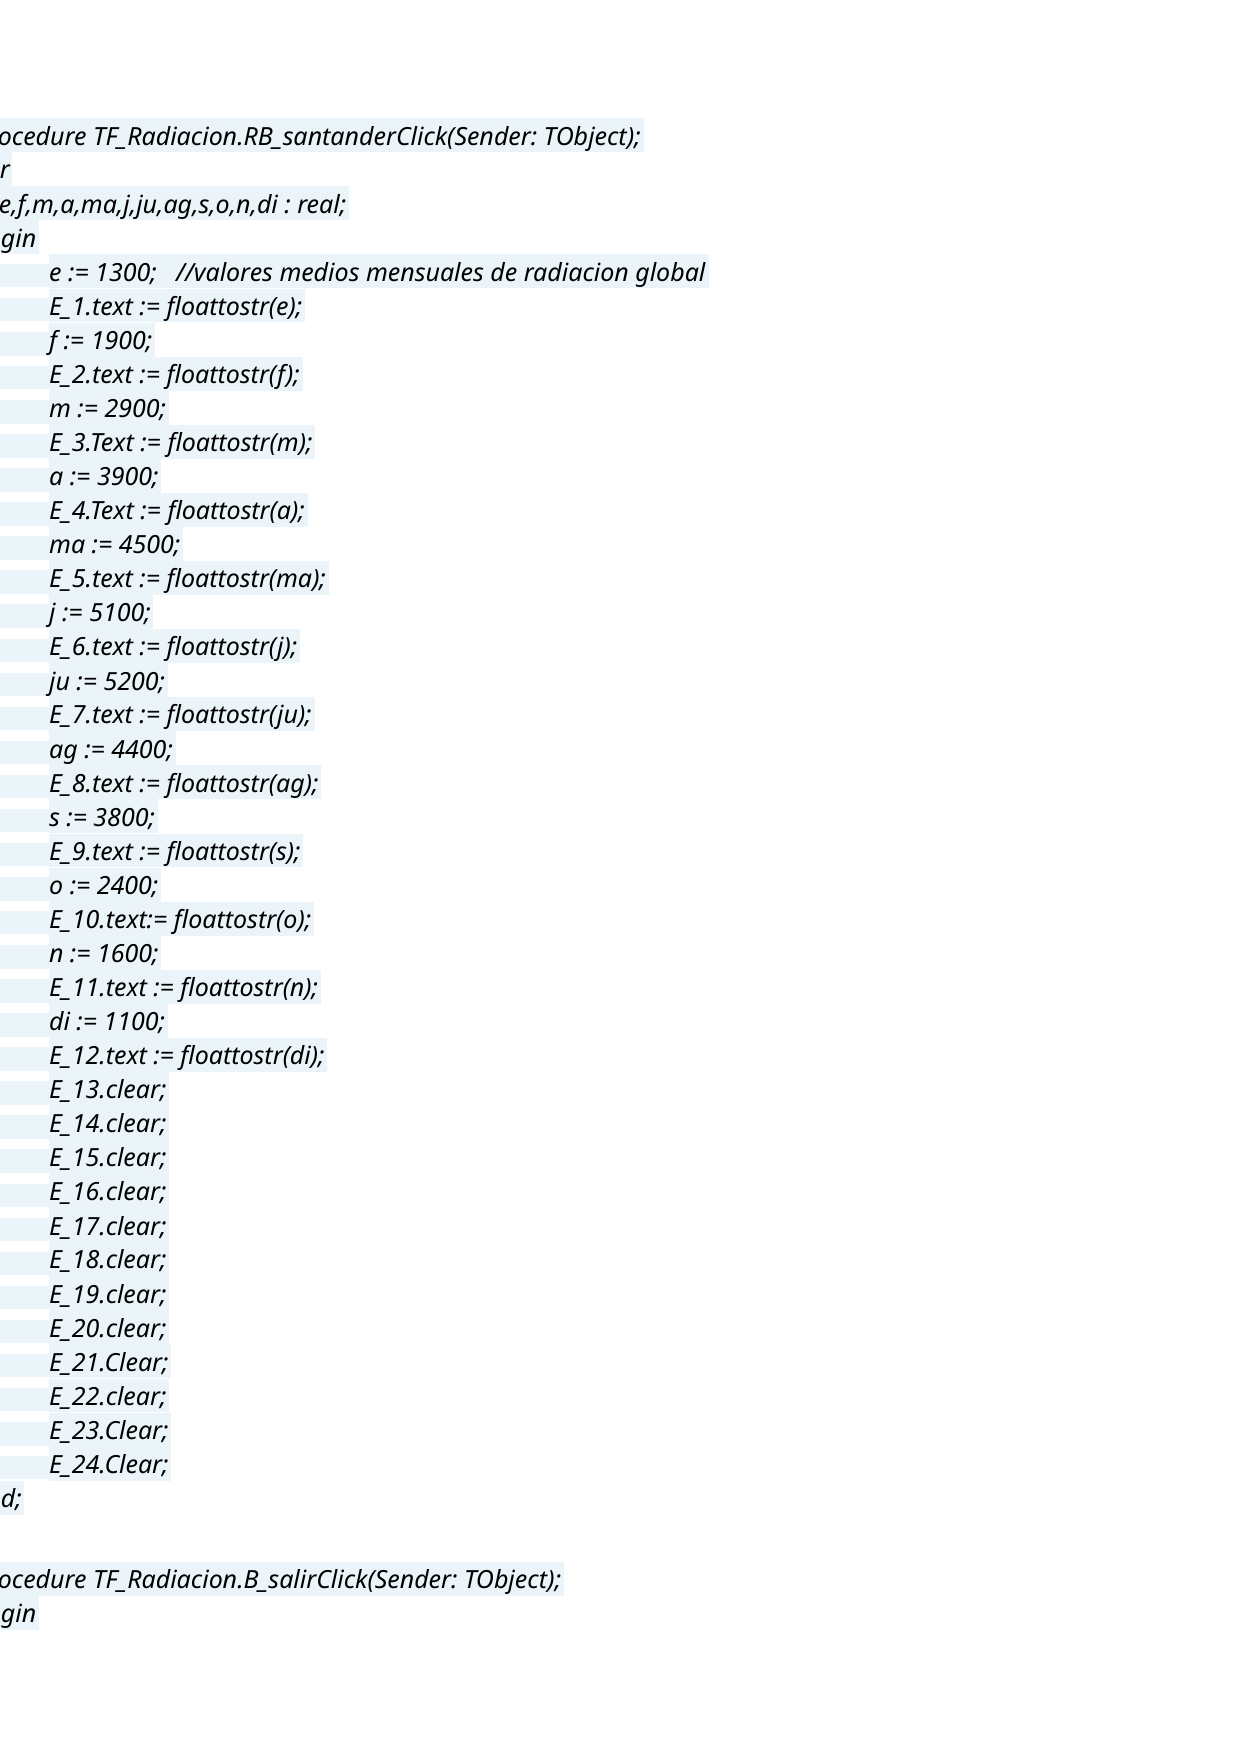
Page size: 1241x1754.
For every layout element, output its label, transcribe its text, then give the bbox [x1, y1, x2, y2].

table_header Delphi: AjpdSoft Cálculo de los parámetros de radiación Añadida a la sección Descargas la aplicación AjpdSoft Cálculo de los parámetros de radiación: este programa ha sido desarrollado para el cálculo de la declinación solar así como para calcular la posición del Sol en cualquier día del año. Permite calcular, para una latitud dada, la radiación solar sobre superficie plana o inclinada en la capa exterior de la atmósfera. Los resultados se pueden guardar en fichero de texto, consultar en pantalla o copiar al portapapeles). Liberamos el código fuente - source code en Borland Delphi 6 100% Open Source. Información del cálculo de los parámetros de radiación solar. Características más importantes de AjpdSoft Cálculo de los parámetros de radiación. AjpdSoft Cálculo de los parámetros de radiación en funcionamiento. Instalación y configuración de AjpdSoft Cálculo de los parámetros de radiación. Datos técnicos de AjpdSoft Cálculo de los parámetros de radiación. A quién va dirigida AjpdSoft Cálculo de los parámetros de radiación. Anexo. Ejemplo de cálculos resultantes tras pulsar en "Informe Cálculos". Código fuente (source code) de la aplicación completa. Artículos relacionados. Créditos. Información del cálculo de los parámetros de radiación solar Con el programa pueden obtener datos de radiación para cualquier día del año. Se ha de introducir la latitud del lugar del que se quieren obtener dichos datos, así como la inclinación de la superficie si es que la tuviera, y el día que del que se quiere obtener los resultados. Pulsando el botón Calcular una vez introducidos los datos se obtendrá la DECLINACIÓN SOLAR proveniente de la expresión propuesta por Spencer: De la posición del Sol, los datos obtenidos hacen referencia a la siguiente figura: α es la altura solar. Ψ es el azimut. θz es el ángulo cenital. W, es el ángulo solar y corresponde a la trayectoria del sol, 0º al mediodía. La hora del lugar será aproximadamente una hora más en verano y dos en invierno de la hora solar. La radiación solar en el espacio se mide en valor diario medio resultante de la expresión donde Isc es la constante solar y E0, la corrección de la órbita de la tierra: Con el programa también se obtiene el valor de radiación difusa a partir de datos mensuales de radiación global. El programa incluye los datos de tres localidades y se usa para ello el índice de transparencia diario, que relaciona estas radiaciones, (Kd=Gd/Ids) y se aplica la correlación del Método de Page: D/G=1.00-1.13Kd. Características más importantes de AjpdSoft Cálculo de los parámetros de radiación Aplicación de muy sencillo manejo, muy fácil e intuitiva, todas las opciones están en una misma ventana. La aplicación ha sido desarrollada en el lenguaje de programación Borland Delphi 6. No necesita instalación, es suficiente con ejecutar el fichero calculosradiacion.exe. Calcula la declinación solar, posición del Sol en cualquier día del año, calcula la radiación solar sobre superficie plana y sobre superficie inclinada. Muestra gráficas de los valores medios mensuales de radiación difusa y global de las localidades elegidas. Muestra los cálculos obtenidos en pantalla y permite guardarlos en fichero de texto. AjpdSoft Cálculo de los parámetros de radiación en funcionamiento Esta aplicación o programa informático permite calcular la declinación solar según la posición del Sol en cualquier día del año. Se obtiene así mismo para una latitud dada (gadros, minutos y segundos) la radiación solar sobre una superficie plana en la capa exterior de la atmósfera, medida en vatios hora por metro cuadrado. También puede calcular la radiación para una superficie inclinada (según los grados de inclinación). AjpdSoft Cálculo de los parámetros de radiación calcula, para una hora solar dada, la posición del sol según sus ángulos. La aplicación incluye los datos de los valores emdios mensuales de radiación difusa para tres localidades de las que se disponen datos de radiación global: Almería, Madrid y Santander. Calcula para estas localidades la componente difusa de dicha radiación, basado en el Método de Page, y en función de la radiación total que se recibe para esas localidades, de donde dichas radiaciones extraterrestres se han calculado con el propio programa. En primer lugar, para introducir los datos conocidos marcaremos el chec "Introducir Datos", introduciremos latitud norte (que la aplicación podrá calcular automáticamente en función de los grados, minutos y segundos), los grados de inclinación, el día del año (podremos obtener los días automáticamente para determinadas fechas: Solsticio de Verano: el 21 de junio (día 172 en fecha juliana). Equinoccio de Otoño: el 23 de septiembre (día 266 en fecha juliana). Solsticio de Invierno: el 21 de diciembre (día 355 en fecha juliana). Equinoccio de Primavera: el 31 de marzo (día 80 en fecha juliana). O bien pulsamos los botones para cada uno de estos días del año o bien pulsamos en el desplegable del calendario y seleccionamos el día que deseemos, pulsaremos el botón "Añadir Fecha Indicada" para calcular el día del año de la fecha indicada (fecha juliana). Una vez introducidos los datos conocidos pulsaremos "Calcular" para que la aplicación realice los cálculos automáticos de: declinación en grados, altura solar al mediodía, ángulo cenital, ángulo de salida del sol, salida para superficie inclinada, amanecer, duración del día, anochecer, radiación solar diaria extraterreste (Mh/m2), radiación diaria sobre la superficie inclinada (Wh/m2): Seleccionando en "Valores demdios mensuales de radiación difusa" la localidad (Almería, Madrid o Santander) y pulsando en "Hallar" la aplicación calculará los valores medios de radiación difusa por cada mes: Pulsando el botón "Mostrar gráfica" podremos ver una gráfica comparativa de según los distintos valores de radiación media mensual tanto global cómo difusa por localidad: La aplicación permite exportar el gráfico a bmp (imagen), mostrar una vista previa para seleccionar las opciones antes de la impresión (impresora, márgenes, posición, etc.) o imprimirlo directamente en la impresora predeterminada. En "Posición del Sol", introduciendo la hora, los minutos y los segundos, la aplicación calculará el ángulo horario, el azimut y la altura solar: Pulsando en el botón "Informe Cálculos" podremos ver los cálculos realizados en el cuadro de texto para copiarlos al portapapeles o bien, pulsando en el botón "Guardar Informe" podremos guardarlos en fichero de texto: Seleccionando una carpeta y un nombre de fichero se guardarán los datos de los cálculos de radiación: Ejemplo de cálculos resultantes tras pulsar en "Informe Cálculos". Instalación y configuración de AjpdSoft Cálculo de los parámetros de radiación Podéis descargar el programa con el código fuente (freeware, gratuito) desde esta URL: Descarga gratuita (freeware) de AjpdSoft Cálculo de los parámetros de radiación Para el correcto funcionamiento sólo es necesario el fichero calculosradiacion.exe, el resto de ficheros corresponden al código fuente y no son necesarios para su ejecución. La aplicación no necesita instalación, el fichero calculosradiacion.exe se puede ejecutar directamente. Datos técnicos de AjpdSoft Cálculo de los parámetros de radiación Esta aplicación ha sido desarrollada en el lenguaje de programación Borland Delphi 6. Guarda los cálculos realizados en un fichero de texto plano sin formato (txt). Si eres desarrollador de software y te has registrado en nuestra web (si aún no te has registrado puedes hacerlo desde aquí gratuitamente) puedes descargar el código fuente 100% Open Source (completo y totalmente gratuito) en Borland (ahora Codegear) Delphi 6: AjpdSoft Cálculo de los parámetros de radiación (Código fuente Open Source en Borland Delphi 6) AjpdSoft Cálculo de los parámetros de radiación ha sido testeada y funciona correctamente en equipos con sistemas operativos: Windows 98, Windows XP, Windows 2000 Server, Windows Server 2003, Windows Vista y Windows Seven (7). A quién va dirigida AjpdSoft Cálculo de los parámetros de radiación La aplicación va dirigida a ingenieros y trabajadores que quieran montar placas solares, permite calcular determinados parámetros útiles para el correcto montaje de las placas solares. Anexo Ejemplo de cálculos resultantes tras pulsar en "Informe Cálculos": IMFORME DE CÁLCULOS: FECHA: 25/12/2009 Número de día del año: 359 Latitud del lugar: 3.06806 Grados Latitud Norte Superficie plana y superficie inclinada 2 grados Declinación del día -23.398 grados ALTURA SOLAR AL MEDIODIA: 63.534 GRADOS Ángulo cenital: 26.466 grados ÁNGULO DE SALIDA DEL SOL: 88.671 GRADOS Salida sol para superfie inclinada: 88.671 grados AMANECER: 6.09 Horas antes del mediodía DURACIÓN DEL DÍA: 11.82 Horas ANOCHECER: 17.91 Horas desde el mediodía Radiación solar diaria extraterrestre de 9530.39 Wh/m2 Radiación solar diaria extraterrestre sobre superficie inclinada de 9774.15 Wh/m2 Código fuente (source code) de la aplicación completa: unit radiacion; {$R WinXP.res} interface uses Windows, Messages, SysUtils, Variants, Classes, Graphics, Controls, Forms, Dialogs,shellapi, StdCtrls, ComCtrls, Buttons, dateutils, ExtCtrls, Math, jpeg, series, ThemeMgr; type TF_Radiacion = class(TForm) Notas: TPageControl; TabSheet1: TTabSheet; TabSheet2: TTabSheet; gb_Radiacion: TGroupBox; Label1: TLabel; Label2: TLabel; Label3: TLabel; Label4: TLabel; Label5: TLabel; Label6: TLabel; Label7: TLabel; Label9: TLabel; Label10: TLabel; Label11: TLabel; Label12: TLabel; Label13: TLabel; Label14: TLabel; Label15: TLabel; Label8: TLabel; Label16: TLabel; E_1: TEdit; E_2: TEdit; E_3: TEdit; E_4: TEdit; E_5: TEdit; E_6: TEdit; E_12: TEdit; E_11: TEdit; E_10: TEdit; E_9: TEdit; E_8: TEdit; E_7: TEdit; E_24: TEdit; E_23: TEdit; E_22: TEdit; E_21: TEdit; E_20: TEdit; E_19: TEdit; RB_almeria: TRadioButton; RB_madrid: TRadioButton; RB_santander: TRadioButton; Button1: TButton; E_18: TEdit; E_17: TEdit; E_16: TEdit; E_15: TEdit; E_14: TEdit; E_13: TEdit; B_informe: TButton; B_Guardar: TButton; B_salir: TButton; M_resultados: TMemo; GB_datos: TGroupBox; B_calcular: TButton; P_fecha: TPanel; L_dia: TLabel; E_numeroDedia: TEdit; DTP_fecha: TDateTimePicker; B_anadirFecha: TButton; B_solsticioVerano: TButton; B_equinoccioOtono: TButton; B_SolsticioInvierno: TButton; B_EquinoccioPrimavera: TButton; P_latitud: TPanel; LE_Latitud: TLabeledEdit; LE_grados: TLabeledEdit; LE_minutos: TLabeledEdit; LE_Segundos: TLabeledEdit; CB_grados: TCheckBox; B_convertirLatitud: TButton; LE_Inclinacion: TLabeledEdit; CB_datos: TCheckBox; P_resultados: TGroupBox; L_alturaSolar: TLabel; L_alturaCenital: TLabel; L_resultado: TLabel; L_angulosalidaSol: TLabel; L_DuracionDia: TLabel; L_fecha: TLabel; L_horaSalidaSol: TLabel; L_horaPuestasol: TLabel; L_anguloSalidaInclinada: TLabel; L_radiacionInclinada: TLabel; L_radiacionExtra: TLabel; E_declinacion: TEdit; E_radiacionInclinada: TEdit; E_radiacion: TEdit; GB_posicionSol: TGroupBox; L_azimut: TLabel; L_alturaDelSol: TLabel; L_anguloSolar: TLabel; L_segundos: TLabel; L_hora: TLabel; L_minutos: TLabel; E_segundos: TEdit; CB_posicionDelSol: TCheckBox; B_Posicion: TButton; LE_azimut: TLabeledEdit; LE_alturaSolar: TLabeledEdit; LE_anguloSolar: TLabeledEdit; E_Hora: TEdit; E_minutos: TEdit; SaveDialog1: TSaveDialog; Image1: TImage; Image2: TImage; btGrafica: TButton; LWEB: TLabel; ThemeManager1: TThemeManager; procedure B_calcularClick(Sender: TObject); procedure CB_gradosClick(Sender: TObject); procedure B_convertirLatitudClick(Sender: TObject); procedure CB_datosClick(Sender: TObject); procedure B_anadirFechaClick(Sender: TObject); procedure B_solsticioVeranoClick(Sender: TObject); procedure FormCreate(Sender: TObject); procedure B_equinoccioOtonoClick(Sender: TObject); procedure B_SolsticioInviernoClick(Sender: TObject); procedure B_EquinoccioPrimaveraClick(Sender: TObject); procedure CB_posicionDelSolClick(Sender: TObject); procedure B_PosicionClick(Sender: TObject); procedure Button1Click(Sender: TObject); procedure RB_almeriaClick(Sender: TObject); procedure RB_madridClick(Sender: TObject); procedure RB_santanderClick(Sender: TObject); procedure B_salirClick(Sender: TObject); procedure B_informeClick(Sender: TObject); procedure B_GuardarClick(Sender: TObject); procedure btGraficaClick(Sender: TObject); procedure LWEBClick(Sender: TObject); private { Private declarations } public { Public declarations } end; var F_Radiacion: TF_Radiacion; implementation uses grafica; {$R *.dfm} procedure TF_Radiacion.B_calcularClick(Sender: TObject); var i,j,k,di,numerodeldia : integer; t,de,dec,w,l,Lrad,wgrad,DurDia,alfa,alfaGrad,altCen,salSol,finSol,beta,w2, w2grad,betaRad, E0,Iod,Iod2: real; declinacion,anguloSolar,angulosolargrados,duracionDia,alturaSol, alturaCenital,salidaSolar,puestasol,AngulosolarInclinacion,radiaciondiaria, radiacionDiariaInclinada : string; begin val(LE_Latitud.text,l,i); val(E_numeroDedia.Text,di,j); val(LE_Inclinacion.text,beta,k); if (i<>0) or (j<>0) or (k<>0) then begin if i<>0 then begin showmessage('Introduzca correctamente la latitud del lugar'); LE_Latitud.clear; LE_Latitud.setfocus; end; if j<>0 then begin Showmessage('Introduzca el día del año deseado'); B_anadirFecha.setfocus; end; if k<>0 then begin showmessage('Introduzca un valor correcto'); LE_Inclinacion.setfocus; end; end else begin if (l>90) or (l<0) then begin showmessage('El valor de latitud ha de estar comprendido entre 0º y 90º'); LE_Latitud.Clear; LE_Latitud.setfocus; end else begin B_informe.Enabled := true; numerodeldia := dayoftheyear(DTP_fecha.date); E_numeroDedia.text := inttostr(numerodeldia); L_fecha.caption := 'FECHA: '+datetostr(dtp_fecha.DateTime); t := 2*pi*((di-1)/365); //es el número de día del año de := 0.006918-0.399912*cos(t)+0.070257*sin(t)-0.006758*cos(2*t)+0.000907*sin(2*t) -0.002697*cos(3*t)+0.00148*sin(3*t); // da el valor de la declinacion en el día pedido dec := de*(180/pi); // pasa de radianes a grados str(dec:6:3,declinacion); E_declinacion.Text := declinacion; CB_posicionDelSol.Enabled := true; B_calcular.setfocus; Lrad := ((l*pi)/180); //pone la latitud en radianes w := arcCos(-tan(Lrad)*tan(de)); //angulo solar para la salida del sol cuando alfa = 0 wgrad := w*180/pi; // pone el ángulo de salida del sol en grados str(w:6:3,angulosolar); str(wgrad:6:3,angulosolargrados); L_angulosalidaSol.Caption := 'ÁNGULO DE SALIDA DEL SOL: '+ anguloSolarGrados+' GRADOS'; if (beta<0) or (beta>90) then begin showmessage('La inclinación ha de estar comprendida entre 0 y 90 grados'); LE_Inclinacion.text := '0'; end; betaRad := (beta*pi)/180; w2 := arcCos(-tan(Lrad-betaRad)*tan(de)); //angulo de salida para una superficie inclinada w2grad :=w2*180/pi; str(w2grad:6:3,AngulosolarInclinacion); if (w2 <= w) then // El angulo de salida para sup. inclinada será el mínimo entre w2 y w L_anguloSalidaInclinada.Caption := 'Salida para superfie inclinada: ' + anguloSolarInclinacion+' grados'; if (w2 > w) then L_anguloSalidaInclinada.Caption := 'Salida sol para superfie inclinada: '+ anguloSolarGrados+' grados'; Durdia := (wgrad*2)/15; //duración de un día, 2veces el ángulo salida del sol entre 15 grados que dura cada hora str(durdia:6:2,duracionDia); L_DuracionDia.caption := 'DURACIÓN DEL DÍA: '+duracionDia+' Horas'; SalSol := 12-(durDia/2); str(salsol:6:2,salidaSolar); L_horaSalidaSol.caption := 'AMANECER: '+salidasolar+' Hora Solar'; finSol:= 12+(durDia/2); str(finsol:6:2,puestaSol); L_horaPuestaSol.caption := 'ANOCHECER: '+puestasol+' Hora Solar'; alfa := arcSin(sin(Lrad)*sin(de)+cos(Lrad)*cos(de)*1); //altura solar al mediodía, cosw=1 alfaGrad := alfa*180/pi; str(alfagrad:8:3,alturaSol); L_alturaSolar.Caption := 'ALTURA SOLAR AL MEDIODIA: '+alturaSol+' GRADOS'; altCen := 90-alfaGrad; //el ángulo cenital es complementario de la altura solar str(altCen:8:3,alturacenital); L_alturaCenital.Caption := 'Ángulo cenital: '+alturaCenital+' grados'; E0 := 1+0.03333*cos(2*pi*numerodeldia/365); //radiación global diaria exterior de la admosfera. Iod := (24/pi)*1367*E0*(w*sin(de)*sin(Lrad)+cos(de)*cos(Lrad)*sin(w)); str(Iod:6:2,radiaciondiaria); E_radiacion.text := radiaciondiaria; if (w2 <= w) then //para superficie inclinada se usa el mínimo entre w y w2 Iod2 := (24/pi)*1367*E0*(w2*sin(de)*sin(Lrad-betaRad)+cos(de)*cos(Lrad-betaRad)*sin(w2)); str(Iod2:6:2,radiacionDiariaInclinada); E_radiacionInclinada.text := radiacionDiariaInclinada; if (w2 > w) then Iod2 := (24/pi)*1367*E0*(w*sin(de)*sin(Lrad-betaRad)+cos(de)*cos(Lrad-betaRad)*sin(w)); str(Iod2:6:2,radiacionDiariaInclinada); E_radiacionInclinada.text := radiacionDiariaInclinada; end; end; end; procedure TF_Radiacion.CB_gradosClick(Sender: TObject); begin If CB_grados.checked then begin LE_Latitud.clear; LE_grados.enabled := true; LE_grados.setfocus; LE_minutos.enabled := true; LE_Segundos.enabled := true; B_convertirlatitud.Enabled := true; end else begin LE_grados.enabled := false; LE_minutos.enabled := false; LE_Segundos.enabled := false; B_convertirlatitud.Enabled := false; LE_grados.clear; LE_minutos.clear; LE_Segundos.clear; end; end; procedure TF_Radiacion.B_convertirLatitudClick(Sender: TObject); var g,s,m : integer; r : real; resultado : string; i,j,k : integer; begin val(LE_grados.text,g,i); val(LE_minutos.text,m,j); val(LE_Segundos.Text,s,k); if (i<>0) or (j<>0) or (k<>0) then begin showmessage('Introduzca valores válidos'); LE_grados.setfocus; end else begin r := g+(m/60)+(s/3600); str(r:8:5,resultado); LE_Latitud.Text := resultado; end; end; procedure TF_Radiacion.CB_datosClick(Sender: TObject); begin If CB_datos.checked then begin LE_Inclinacion.Enabled := true; B_calcular.Enabled := true; CB_grados.enabled := true; LE_Latitud.enabled := true; L_dia.Enabled := true; DTP_fecha.enabled := true; B_anadirFecha.enabled := true; B_solsticioVerano.enabled := true; B_SolsticioInvierno.enabled := true; B_equinoccioOtono.enabled := true; B_EquinoccioPrimavera.enabled := true; end else begin LE_Inclinacion.enabled := false; B_calcular.Enabled := false; CB_grados.enabled := false; LE_Latitud.enabled := false; DTP_fecha.enabled := false; B_anadirFecha.enabled := false; B_solsticioVerano.enabled := false; B_SolsticioInvierno.enabled := false; B_equinoccioOtono.enabled := false; B_EquinoccioPrimavera.enabled := false; CB_posicionDelSol.enabled := false; L_dia.Enabled := false; CB_posicionDelSol.Checked := false; end; end; procedure TF_Radiacion.B_anadirFechaClick(Sender: TObject); var dia : TDatetime; d : integer; begin dia := DTP_fecha.date; d := DayOfTheYear(dia); E_numeroDedia.Text := inttostr(d); B_calcular.setfocus; end; procedure TF_Radiacion.B_solsticioVeranoClick(Sender: TObject); var solsticioVer : TDatetime; d : integer; begin solsticioVer := strtodate('21/06/2009'); DTP_fecha.date := solsticioVer; d := dayoftheyear(solsticioVer); E_numeroDedia.Text := inttostr(d); end; procedure TF_Radiacion.FormCreate(Sender: TObject); begin DTP_fecha.date := now; end; procedure TF_Radiacion.B_equinoccioOtonoClick(Sender: TObject); var equinoccioOto : TDatetime; d : integer; begin equinoccioOto := strtodate('23/09/2009'); DTP_fecha.date := equinoccioOto; d := dayoftheyear(equinoccioOto); E_numeroDedia.Text := inttostr(d); end; procedure TF_Radiacion.B_SolsticioInviernoClick(Sender: TObject); var solsticioInv : TDatetime; d : integer; begin solsticioInv := strtodate('21/12/2009'); DTP_fecha.date := solsticioInv; d := dayoftheyear(solsticioInv); E_numeroDedia.Text := inttostr(d); end; procedure TF_Radiacion.B_EquinoccioPrimaveraClick(Sender: TObject); var equinoccioPri : TDatetime; d : integer; begin equinoccioPri := strtodate('21/03/2009'); DTP_fecha.date := equinoccioPri; d := dayoftheyear(equinoccioPri); E_numeroDedia.Text := inttostr(d); end; procedure TF_Radiacion.CB_posicionDelSolClick(Sender: TObject); begin if CB_posicionDelSol.Checked then begin B_Posicion.enabled := true; E_segundos.enabled := true; E_hora.enabled := true; E_minutos.enabled := true; L_azimut.Enabled := true; L_alturaDelSol.enabled := true; L_anguloSolar.enabled:= true; L_segundos.Enabled := true; L_hora.Enabled := true; L_minutos.Enabled := true; E_Hora.setfocus; end else begin E_Hora.enabled := false; E_segundos.enabled := false; E_minutos.enabled := false; B_Posicion.enabled := false; L_segundos.Enabled := false; L_azimut.Enabled := false; L_alturaDelSol.enabled := false; L_anguloSolar.enabled := false; L_hora.Enabled := false; L_minutos.Enabled := false; end; end; procedure TF_Radiacion.B_PosicionClick(Sender: TObject); var h,m,s,hs,w,wgrad,alfa,alfaGrad,L,Lrad,de,deRad,azi,aziGrad : real; i,j,k: integer; angulosolar,azimut,alturaSolar : string; begin val(E_Hora.text,h,i); val(E_minutos.text,m,j); val(E_segundos.text,s,k); if (i<>0) or (j<>0) or (k<>0) then begin showmessage('Introduzca valores horarios correctos'); E_hora.setfocus; end else begin if (E_declinacion.text = '') then begin showmessage('Debe introducir el día en que desea calcular la posicion del sol'); B_anadirFecha.SetFocus; end else begin if (h<0) or (h>23) or (m<0)or (m>59) or (s<0) or (s>59) then begin showmessage('Introduzca valores adecuados: hora entre 0 y 23; '+ 'minutos y segundos entre 0 y 59'); E_hora.SetFocus; end else begin Hs := h+m/60+s/3600; // nos da la hora solar en decimal w := (hs-12)*pi/12; // ángulo solar en radianes wgrad := (hs-12)*180/12; // ángulo solar en grados: 1 hora = 15 grados str(wgrad:6:2,angulosolar); LE_anguloSolar.Text := angulosolar; val(E_declinacion.text,de,i); // coge el valor de la declinacion para ese día val(LE_Latitud.text,l,i); // coge el valor de la latidud del lugar Lrad := l*pi/180; // latitud en radianes DeRad := de*pi/180; // declinacion en radianes //calcula altura solar a cualquier hora alfa := arcSin(sin(Lrad)*sin(DeRad)+cos(Lrad)*cos(DeRad)*cos(w)); alfaGrad := alfa*180/pi; str(alfagrad:8:3,alturaSolar); LE_alturaSolar.Text := alturaSolar; if (Hs = 12) then LE_azimut.text := '0.00' else begin // calcula el azimut en radianes Azi := arcCos((sin(alfa)*sin(LRad)-sin(deRad))/(cos(alfa)*cos(LRad))); AziGrad := azi*180/pi; // azimut en grados str(azigrad:6:2,azimut); LE_azimut.text := azimut; end; end; end; end; end; procedure TF_Radiacion.Button1Click(Sender: TObject); var e,f,m,a,ma,j,ju,ag,s,o,n,di,e2,f2,m2,a2,ma2,j2,ju2,ag2,s2,o2,n2,di2, k1,k2,k3,k4,k5,k6,k7,k8,k9,k19,k10,k11,k12,d1,d2,d3,d4,d5,d6,d7,d8,d9,d10,d11,d12 : real; begin if RB_almeria.Checked then begin e := 2800; //valores medios mensuales de radiacion global E_1.text := floattostr(e); f := 3600; E_2.text := floattostr(f); m := 5100; E_3.Text := floattostr(m); a := 5700; E_4.Text := floattostr(a); ma := 6600; E_5.text := floattostr(ma); j := 7200; E_6.text := floattostr(j); ju := 7100; E_7.text := floattostr(ju); ag := 6500; E_8.text := floattostr(ag); s := 5500; E_9.text := floattostr(s); o := 4200; E_10.text:= floattostr(o); n := 3000; E_11.text := floattostr(n); di := 2500; E_12.text := floattostr(di); e2 := 4700; //valores de radiacion en la atmosfera para el día 15 de cada mes f2 := 6204; m2 := 8014; a2 := 9851; ma2 := 11064; j2 := 11585; ju2 := 11364; ag2 := 10420; s2 := 8846; o2 := 6971; n2 := 5211; di2 := 4338; k1 := e/e2; // k es el cociente entre radiacion global y la extraterrestre: k=Go/Ioc k2 := f/f2; k3 := m/m2; k4 := a/a2; k5 := ma/ma2; k6 := j/j2; k7 := ju/ju2; k8 := ag/ag2; k9 := s/s2; k10 := o/o2; k11 := n/n2; k12 := di/di2; D1 := e*(1-1.13*k1); // se halla el valor de la radiacion difusa por el método de Page E_13.Text := floattostr(d1); D2 := f*(1-1.13*k2); E_14.Text := floattostr(d2); D3 := m*(1-1.13*k3); E_15.Text := floattostr(d3); D4 := a*(1-1.13*k4); E_16.Text := floattostr(d4); D5 := ma*(1-1.13*k5); E_17.Text := floattostr(d5); D6 := j*(1-1.13*k6); E_18.Text := floattostr(d6); D7 := ju*(1-1.13*k7); E_19.Text := floattostr(d7); D8 := ag*(1-1.13*k8); E_20.Text := floattostr(d8); D9 := s*(1-1.13*k9); E_21.Text := floattostr(d9); D10 := o*(1-1.13*k10); E_22.Text := floattostr(d10); D11 := n*(1-1.13*k11); E_23.Text := floattostr(d11); D12 := di*(1-1.13*k12); E_24.Text := floattostr(d12); end; if RB_madrid.Checked then begin e := 2000; //valores medios mensuales de radiacion global E_1.text := floattostr(e); f := 2900; E_2.text := floattostr(f); m := 4300; E_3.Text := floattostr(m); a := 5400; E_4.Text := floattostr(a); ma := 6500; E_5.text := floattostr(ma); j := 7300; E_6.text := floattostr(j); ju := 7600; E_7.text := floattostr(ju); ag := 6700; E_8.text := floattostr(ag); s := 5300; E_9.text := floattostr(s); o := 3600; E_10.text:= floattostr(o); n := 2400; E_11.text := floattostr(n); di := 1800; E_12.text := floattostr(di); e2 := 4089; //valores de radiacion en la atmosfera para el día 15 de cada mes f2 := 5642; m2 := 7569; a2 := 9598; ma2 := 10995; j2 := 11620; ju2 := 11362; ag2 := 10261; s2 := 8490; o2 := 6460; n2 := 4615; di2 := 3222; k1 := e/e2; // k es el cociente entre radiacion global y la extraterrestre: k=Go/Ioc k2 := f/f2; k3 := m/m2; k4 := a/a2; k5 := ma/ma2; k6 := j/j2; k7 := ju/ju2; k8 := ag/ag2; k9 := s/s2; k10 := o/o2; k11 := n/n2; k12 := di/di2; D1 := e*(1-1.13*k1); // se halla el valor de la radiacion difusa por el método de Page E_13.Text := floattostr(d1); D2 := f*(1-1.13*k2); E_14.Text := floattostr(d2); D3 := m*(1-1.13*k3); E_15.Text := floattostr(d3); D4 := a*(1-1.13*k4); E_16.Text := floattostr(d4); D5 := ma*(1-1.13*k5); E_17.Text := floattostr(d5); D6 := j*(1-1.13*k6); E_18.Text := floattostr(d6); D7 := ju*(1-1.13*k7); E_19.Text := floattostr(d7); D8 := ag*(1-1.13*k8); E_20.Text := floattostr(d8); D9 := s*(1-1.13*k9); E_21.Text := floattostr(d9); D10 := o*(1-1.13*k10); E_22.Text := floattostr(d10); D11 := n*(1-1.13*k11); E_23.Text := floattostr(d11); D12 := di*(1-1.13*k12); E_24.Text := floattostr(d12); end; if RB_santander.Checked then begin e := 1300; //valores medios mensuales de radiacion global E_1.text := floattostr(e); f := 1900; E_2.text := floattostr(f); m := 2900; E_3.Text := floattostr(m); a := 3900; E_4.Text := floattostr(a); ma := 4500; E_5.text := floattostr(ma); j := 5100; E_6.text := floattostr(j); ju := 5200; E_7.text := floattostr(ju); ag := 4400; E_8.text := floattostr(ag); s := 3800; E_9.text := floattostr(s); o := 2400; E_10.text:= floattostr(o); n := 1600; E_11.text := floattostr(n); di := 1100; e2 := 3567; //valores de radiacion en la atmosfera para el día 15 de cada mes f2 := 5152; m2 := 7169; a2 := 9355; ma2 := 10911; j2 := 11627; ju2 := 11336; ag2 := 10099; s2 := 8163; o2 := 6008; n2 := 4103; di2 := 3200; k1 := e/e2; // k es el cociente entre radiacion global y la extraterrestre: k=Go/Ioc k2 := f/f2; k3 := m/m2; k4 := a/a2; k5 := ma/ma2; k6 := j/j2; k7 := ju/ju2; k8 := ag/ag2; k9 := s/s2; k10 := o/o2; k11 := n/n2; k12 := di/di2; D1 := e*(1-1.13*k1); // se halla el valor de la radiacion difusa por el método de Page E_13.Text := floattostr(d1); D2 := f*(1-1.13*k2); E_14.Text := floattostr(d2); D3 := m*(1-1.13*k3); E_15.Text := floattostr(d3); D4 := a*(1-1.13*k4); E_16.Text := floattostr(d4); D5 := ma*(1-1.13*k5); E_17.Text := floattostr(d5); D6 := j*(1-1.13*k6); E_18.Text := floattostr(d6); D7 := ju*(1-1.13*k7); E_19.Text := floattostr(d7); D8 := ag*(1-1.13*k8); E_20.Text := floattostr(d8); D9 := s*(1-1.13*k9); E_21.Text := floattostr(d9); D10 := o*(1-1.13*k10); E_22.Text := floattostr(d10); D11 := n*(1-1.13*k11); E_23.Text := floattostr(d11); D12 := di*(1-1.13*k12); E_24.Text := floattostr(d12); end; end; procedure TF_Radiacion.RB_almeriaClick(Sender: TObject); var e,f,m,a,ma,j,ju,ag,s,o,n,di : real; begin e := 2800; //valores medios mensuales de radiacion global E_1.text := floattostr(e); f := 3600; E_2.text := floattostr(f); m := 5100; E_3.Text := floattostr(m); a := 5700; E_4.Text := floattostr(a); ma := 6600; E_5.text := floattostr(ma); j := 7200; E_6.text := floattostr(j); ju := 7100; E_7.text := floattostr(ju); ag := 6500; E_8.text := floattostr(ag); s := 5500; E_9.text := floattostr(s); o := 4200; E_10.text:= floattostr(o); n := 3000; E_11.text := floattostr(n); di := 2500; E_12.text := floattostr(di); E_13.clear; E_14.clear; E_15.clear; E_16.clear; E_17.clear; E_18.clear; E_19.clear; E_20.clear; E_21.Clear; E_22.clear; E_23.Clear; E_24.Clear; end; procedure TF_Radiacion.RB_madridClick(Sender: TObject); var e,f,m,a,ma,j,ju,ag,s,o,n,di : real; begin e := 2000; //valores medios mensuales de radiacion global E_1.text := floattostr(e); f := 2900; E_2.text := floattostr(f); m := 4300; E_3.Text := floattostr(m); a := 5400; E_4.Text := floattostr(a); ma := 6500; E_5.text := floattostr(ma); j := 7300; E_6.text := floattostr(j); ju := 7600; E_7.text := floattostr(ju); ag := 6700; E_8.text := floattostr(ag); s := 5300; E_9.text := floattostr(s); o := 3600; E_10.text:= floattostr(o); n := 2400; E_11.text := floattostr(n); di := 1800; E_12.text := floattostr(di); E_13.clear; E_14.clear; E_15.clear; E_16.clear; E_17.clear; E_18.clear; E_19.clear; E_20.clear; E_21.Clear; E_22.clear; E_23.Clear; E_24.Clear; end; procedure TF_Radiacion.RB_santanderClick(Sender: TObject); var e,f,m,a,ma,j,ju,ag,s,o,n,di : real; begin e := 1300; //valores medios mensuales de radiacion global E_1.text := floattostr(e); f := 1900; E_2.text := floattostr(f); m := 2900; E_3.Text := floattostr(m); a := 3900; E_4.Text := floattostr(a); ma := 4500; E_5.text := floattostr(ma); j := 5100; E_6.text := floattostr(j); ju := 5200; E_7.text := floattostr(ju); ag := 4400; E_8.text := floattostr(ag); s := 3800; E_9.text := floattostr(s); o := 2400; E_10.text:= floattostr(o); n := 1600; E_11.text := floattostr(n); di := 1100; E_12.text := floattostr(di); E_13.clear; E_14.clear; E_15.clear; E_16.clear; E_17.clear; E_18.clear; E_19.clear; E_20.clear; E_21.Clear; E_22.clear; E_23.Clear; E_24.Clear; end; procedure TF_Radiacion.B_salirClick(Sender: TObject); begin Close; end; procedure TF_Radiacion.B_informeClick(Sender: TObject); begin M_resultados.lines.Add('IMFORME DE CÁLCULOS: '); M_resultados.lines.Add(''); M_resultados.lines.Add(L_fecha.caption); M_resultados.lines.Add('Número de día del año: '+E_numeroDedia.text); M_resultados.lines.Add('Latitud del lugar: '+LE_latitud.Text+' Grados Latitud Norte'); M_resultados.lines.Add('Superficie plana y superficie inclinada '+LE_Inclinacion.Text+' grados'); M_resultados.lines.Add('Declinación del día '+E_declinacion.text+' grados'); M_resultados.lines.Add(L_alturaSolar.caption); M_resultados.lines.Add(L_alturaCenital.caption); M_resultados.lines.Add(L_angulosalidaSol.caption); M_resultados.lines.Add(L_anguloSalidaInclinada.caption); M_resultados.lines.Add(L_horaSalidaSol.caption); M_resultados.lines.Add(L_DuracionDia.caption); M_resultados.lines.Add(L_horaPuestasol.caption); M_resultados.lines.Add('Radiación solar diaria extraterrestre de '+E_radiacion.Text+' Wh/m2'); M_resultados.lines.Add('Radiación solar diaria extraterrestre sobre superficie inclinada de ' + E_radiacionInclinada.text+' Wh/m2'); B_informe.Enabled := false; B_Guardar.enabled := true; end; procedure TF_Radiacion.B_GuardarClick(Sender: TObject); begin savedialog1.Title := 'Guardar cálculos realizados'; savedialog1.DefaultExt := 'txt'; savedialog1.filter := 'Archivos de texto (*.txt)|*.txt| Todos los archivos|*.*'; If savedialog1.execute then begin M_resultados.Lines.SaveToFile(savedialog1.filename); M_resultados.Clear; B_Guardar.enabled := false; end else showmessage('Los datos NO han sido salvados'); end; procedure TF_Radiacion.btGraficaClick(Sender: TObject); var serieG : TFastLineSeries; serieDifusa : TFastLineSeries; formulario : TformGrafica; begin if E_13.Text = '' then MessageDlg('Debe seleccionar la localidad y pulsar en "Hallar".', mtWarning, [mbok], 0) else begin formulario := TformGrafica.Create(Application); try formulario.cGrafico.Title.Text.Clear; if RB_almeria.Checked then formulario.cGrafico.Title.Text.Add ('Valores medios mensuales de radiación difusa de Almería'); if RB_madrid.Checked then formulario.cGrafico.Title.Text.Add ('Valores medios mensuales de radiación difusa de Madrid'); if RB_santander.Checked then formulario.cGrafico.Title.Text.Add ('Valores medios mensuales de radiación difusa de Santander'); formulario.cGrafico.LeftAxis.Title.Caption := 'Radiación (Wh/m2)'; serieG := TFastLineSeries.Create(Self); With serieG do begin ParentChart := formulario.cGrafico; Title := 'Global'; AddXY(1, StrToFloat(E_1.Text), 'Enero', clRed); AddXY(2, StrToFloat(E_2.Text), 'Febrero', clRed); AddXY(3, StrToFloat(E_3.Text), 'Marzo', clRed); AddXY(4, StrToFloat(E_4.Text), 'Abril', clRed); AddXY(5, StrToFloat(E_5.Text), 'Mayo', clRed); AddXY(6, StrToFloat(E_6.Text), 'Junio', clRed); AddXY(7, StrToFloat(E_7.Text), 'Julio', clRed); AddXY(8, StrToFloat(E_8.Text), 'Agosto', clRed); AddXY(9, StrToFloat(E_9.Text), 'Septiembre', clRed); AddXY(10, StrToFloat(E_10.Text), 'Octubre', clRed); AddXY(11, StrToFloat(E_11.Text), 'Noviembre', clRed); AddXY(12, StrToFloat(E_12.Text), 'Diciembre', clRed); end; serieDifusa := TFastLineSeries.Create(Self); With serieDifusa do begin ParentChart := formulario.cGrafico; Title := 'Difusa'; AddXY(1, StrToFloat(E_13.Text), 'Enero', clBlue); AddXY(2, StrToFloat(E_14.Text), 'Febrero', clBlue); AddXY(3, StrToFloat(E_15.Text), 'Marzo', clBlue); AddXY(4, StrToFloat(E_16.Text), 'Abril', clBlue); AddXY(5, StrToFloat(E_17.Text), 'Mayo', clRed); AddXY(6, StrToFloat(E_18.Text), 'Junio', clRed); AddXY(7, StrToFloat(E_19.Text), 'Julio', clRed); AddXY(8, StrToFloat(E_20.Text), 'Agosto', clRed); AddXY(9, StrToFloat(E_21.Text), 'Septiembre', clRed); AddXY(10, StrToFloat(E_22.Text), 'Octubre', clRed); AddXY(11, StrToFloat(E_23.Text), 'Noviembre', clRed); AddXY(12, StrToFloat(E_24.Text), 'Diciembre', clRed); end; formulario.ShowModal; finally formulario.Free; end; end; end; procedure TF_Radiacion.LWEBClick(Sender: TObject); begin ShellExecute(Handle, Nil, PChar('http://www.ajpdsoft.com/modules.php?name=News&file=article&sid=443'), Nil, Nil, SW_SHOWNORMAL); end; end. Artículos relacionados AjpdSoft Cálculo parámetros módulos fotovoltaicos. Metodología para resolver problemas de ingeniería con Delphi, interpolación. Código fuente gratuito de aplicaciones completas en Delphi y Visual Basic. AjpdSoft Puntos Pivote. AjpdSoft Cálculo CRC. AjpdSoft Generador de códigos de barras. AjpdSoft Sensor de Movimiento con WebCam. AjpdSoft Conversor Hexadecimal, Decimal, Texto. AjpdSoft Gestión Comercial. Cómo se hizo ''Aviso Cambio IP Pública'' mediante Delphi, php y MySQL. Foro del Proyecto AjpdSoft sobre las aplicaciones de AjpdSoft (dudas, errores, sugerencias). Créditos Artículo realizado íntegramente por Alino (Ingeniero Industrial) miembro del proyecto AjpdSoft. Otros programas desarrollados por Alino: AjpdSoft Cálculo parámetros módulos fotovoltaicos. AjpdSoft Cálculo Interpolación. AjpdSoft Puntos Pivote. AjpdSoft Cálculo de los parámetros de radiación. Nota: Revisado por AjpdSoft el 27-12-2009. Anuncios Enviado el Viernes, 25 diciembre a las 16:58:33 por ajpdsoft [0, 118, 1240, 1630]
